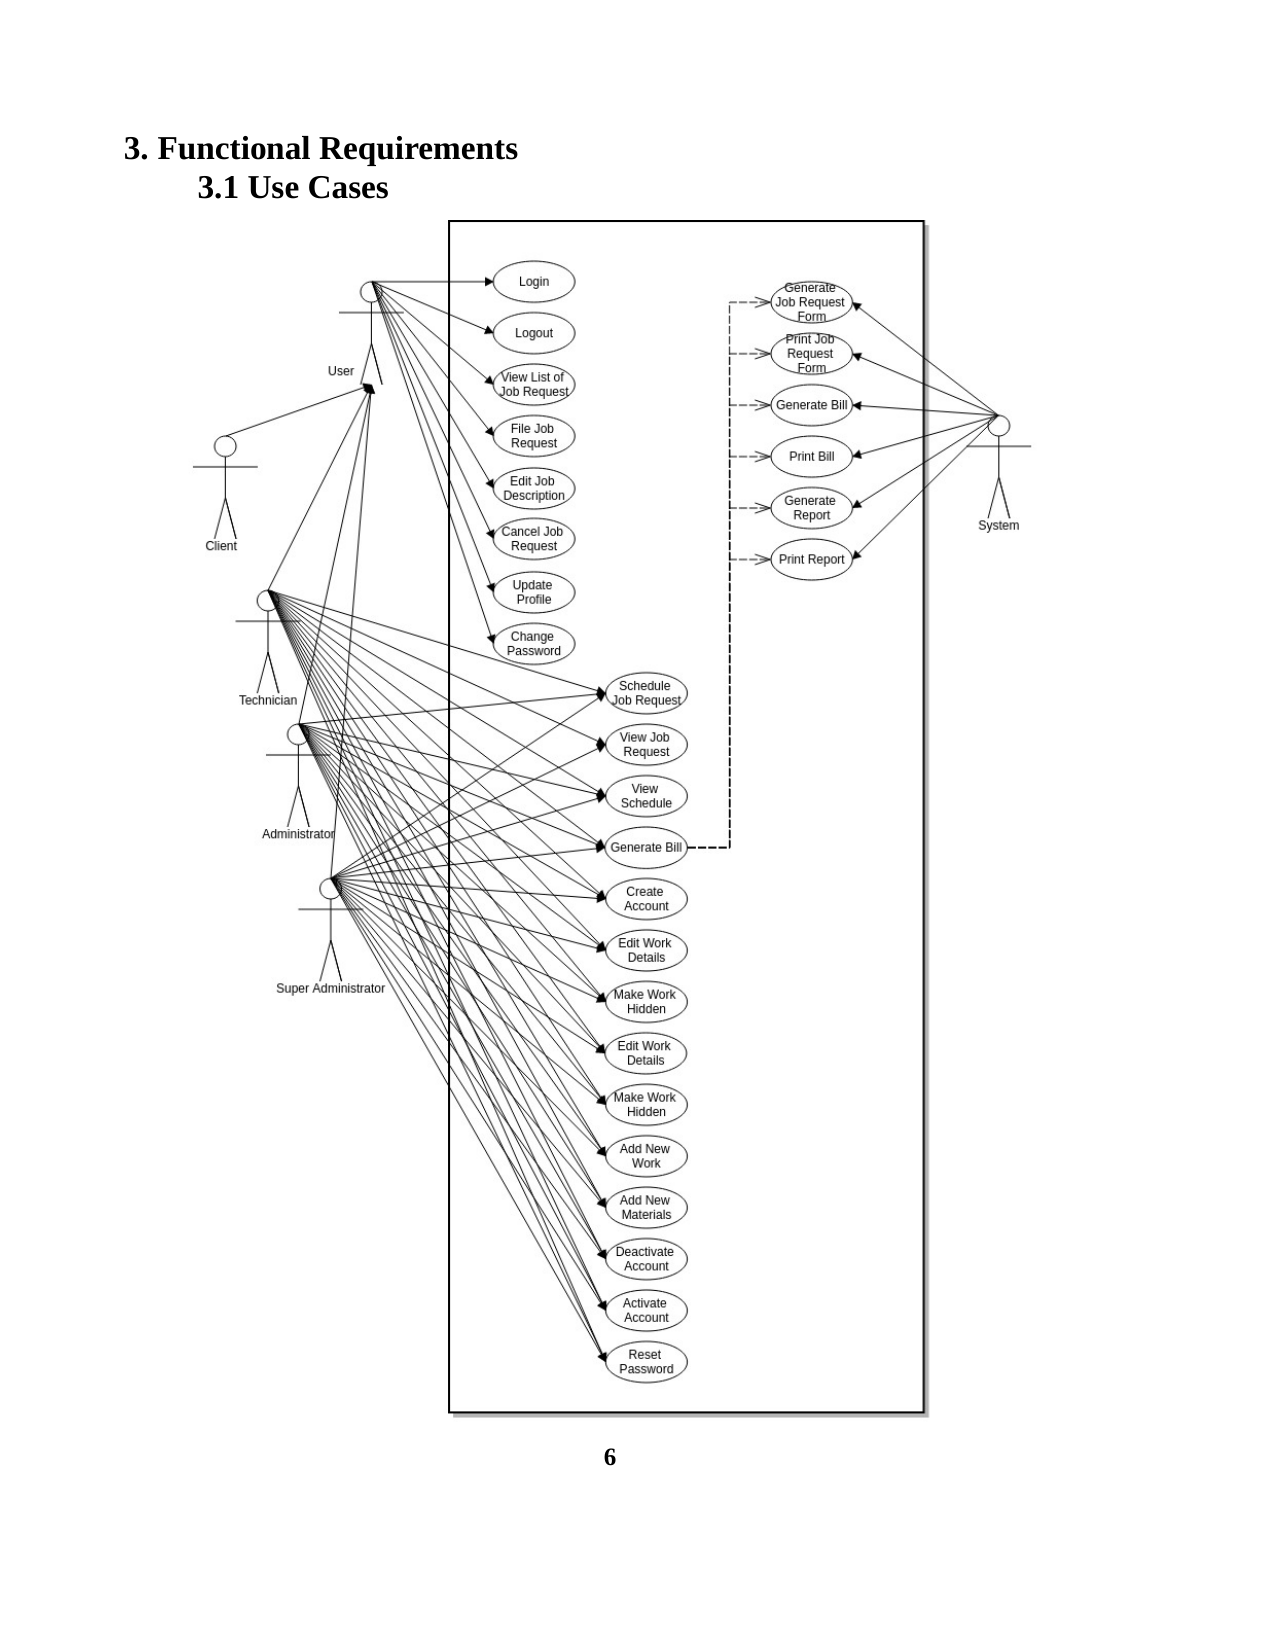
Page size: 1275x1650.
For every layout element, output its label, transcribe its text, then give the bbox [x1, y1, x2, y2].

text 3. Functional Requirements [123, 129, 1096, 167]
text 3.1 Use Cases [123, 167, 1096, 205]
picture [175, 220, 1068, 1433]
text 6 [123, 1442, 1096, 1470]
